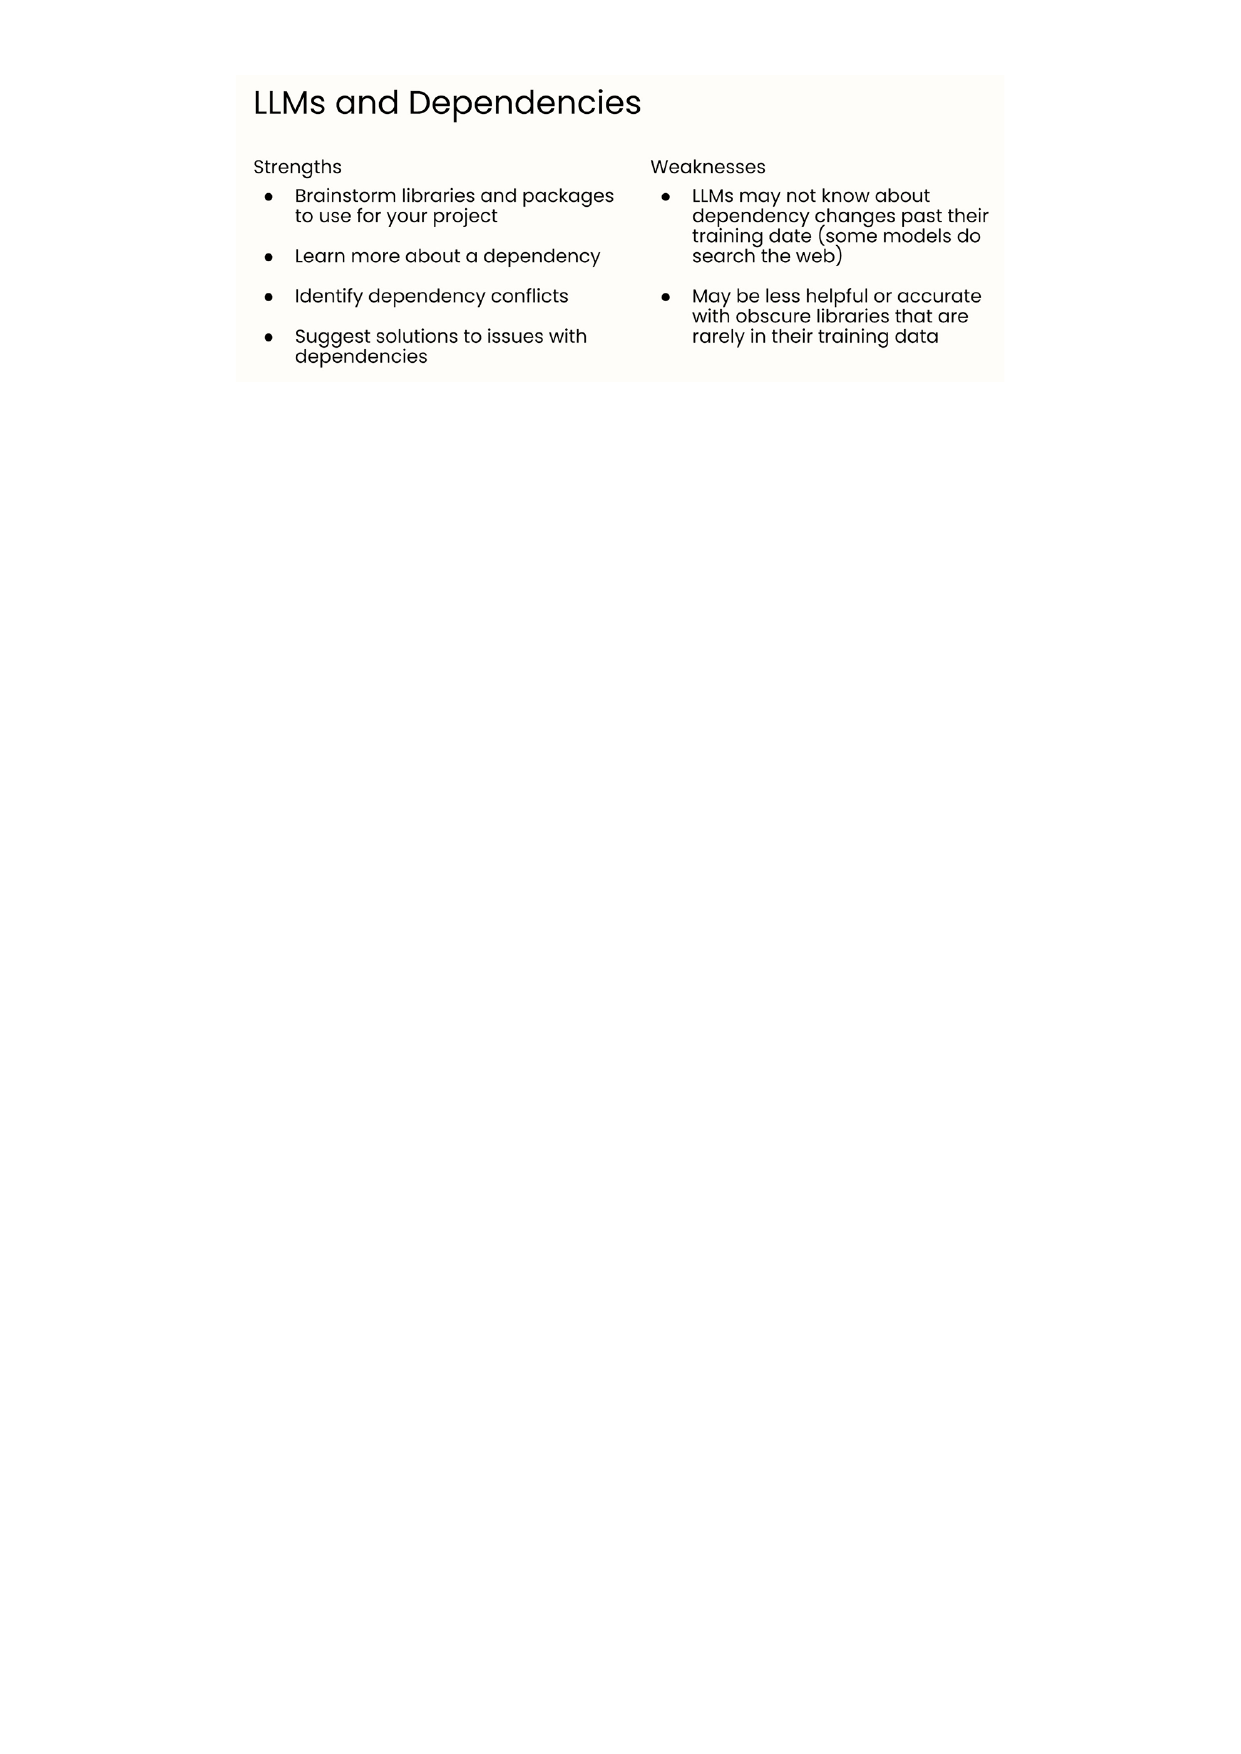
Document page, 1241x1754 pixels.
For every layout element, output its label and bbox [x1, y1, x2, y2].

picture [235, 75, 1005, 382]
